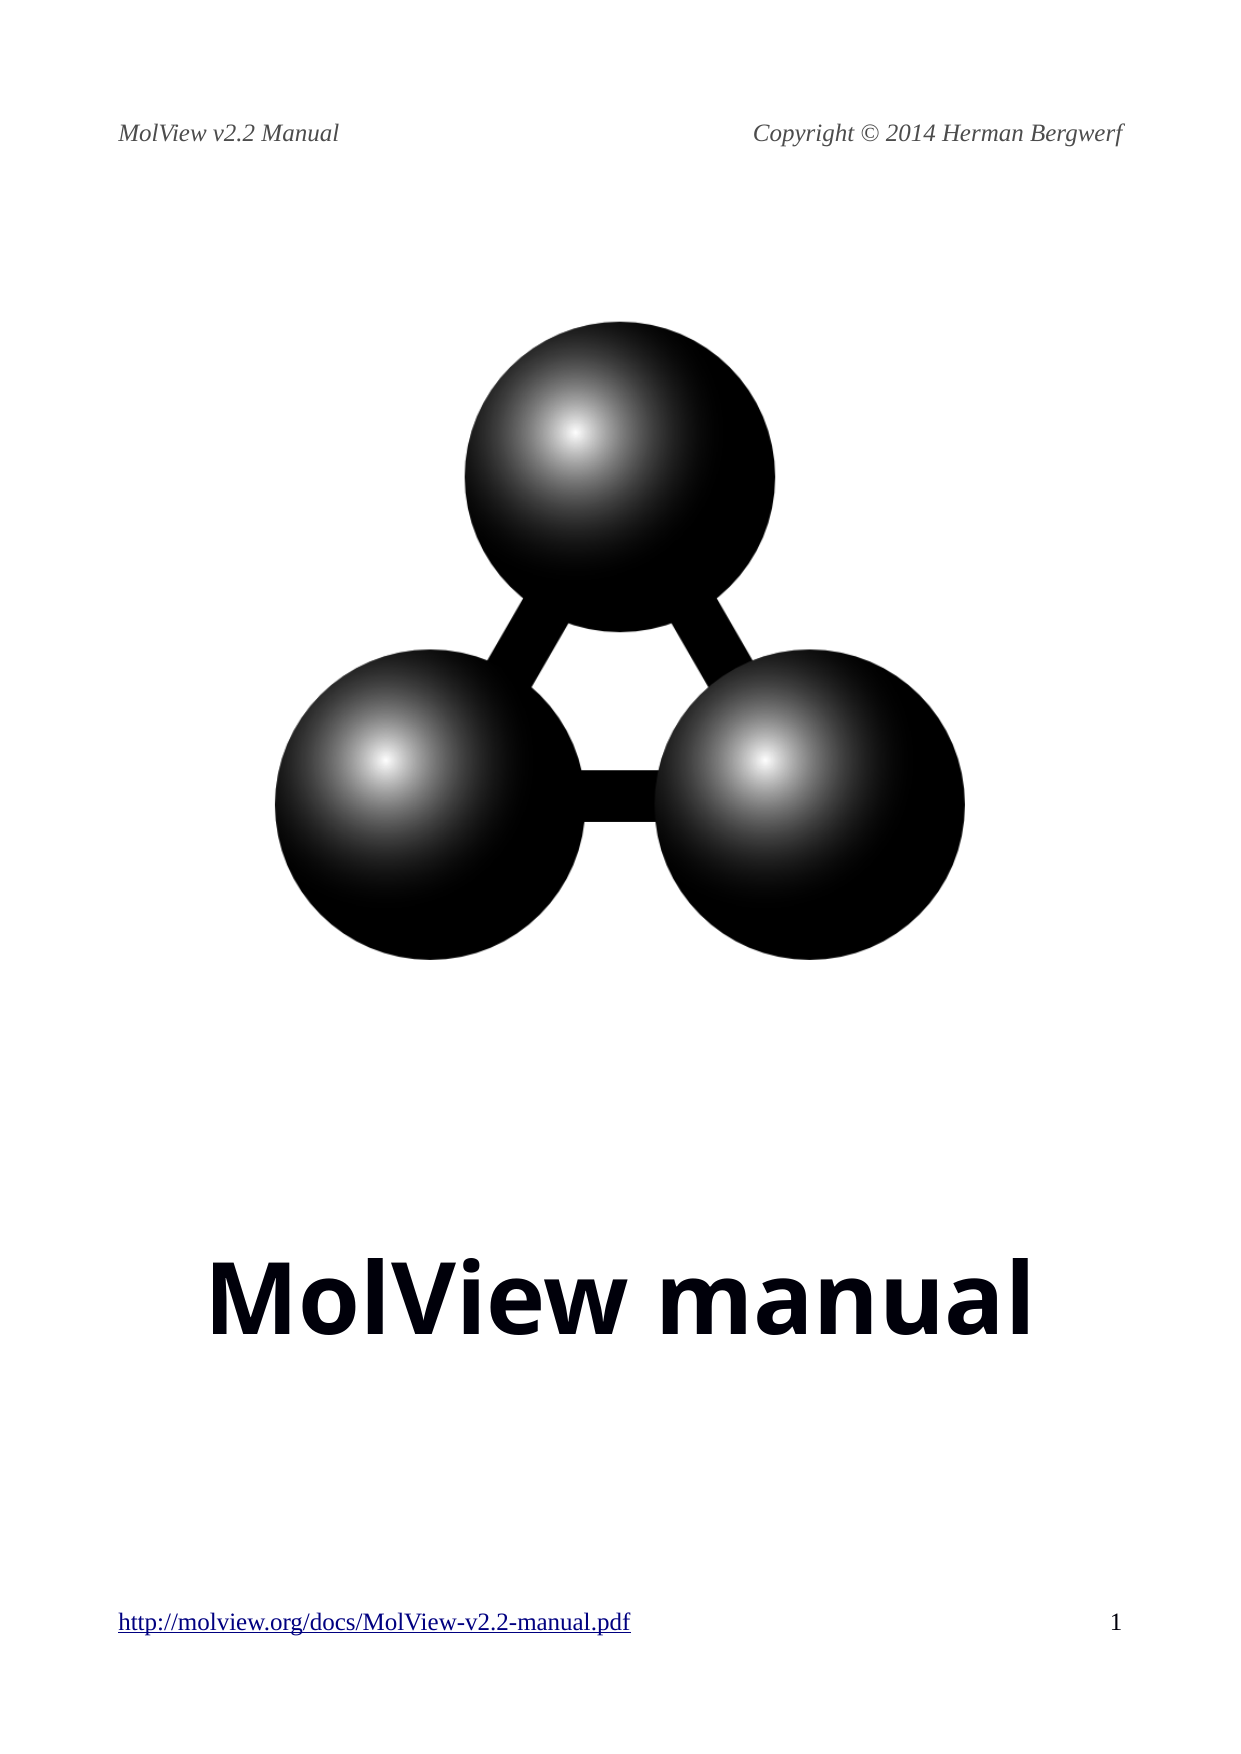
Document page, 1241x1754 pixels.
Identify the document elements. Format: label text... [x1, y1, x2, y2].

title MolView manual [118, 1227, 1122, 1363]
picture [206, 201, 1034, 1029]
